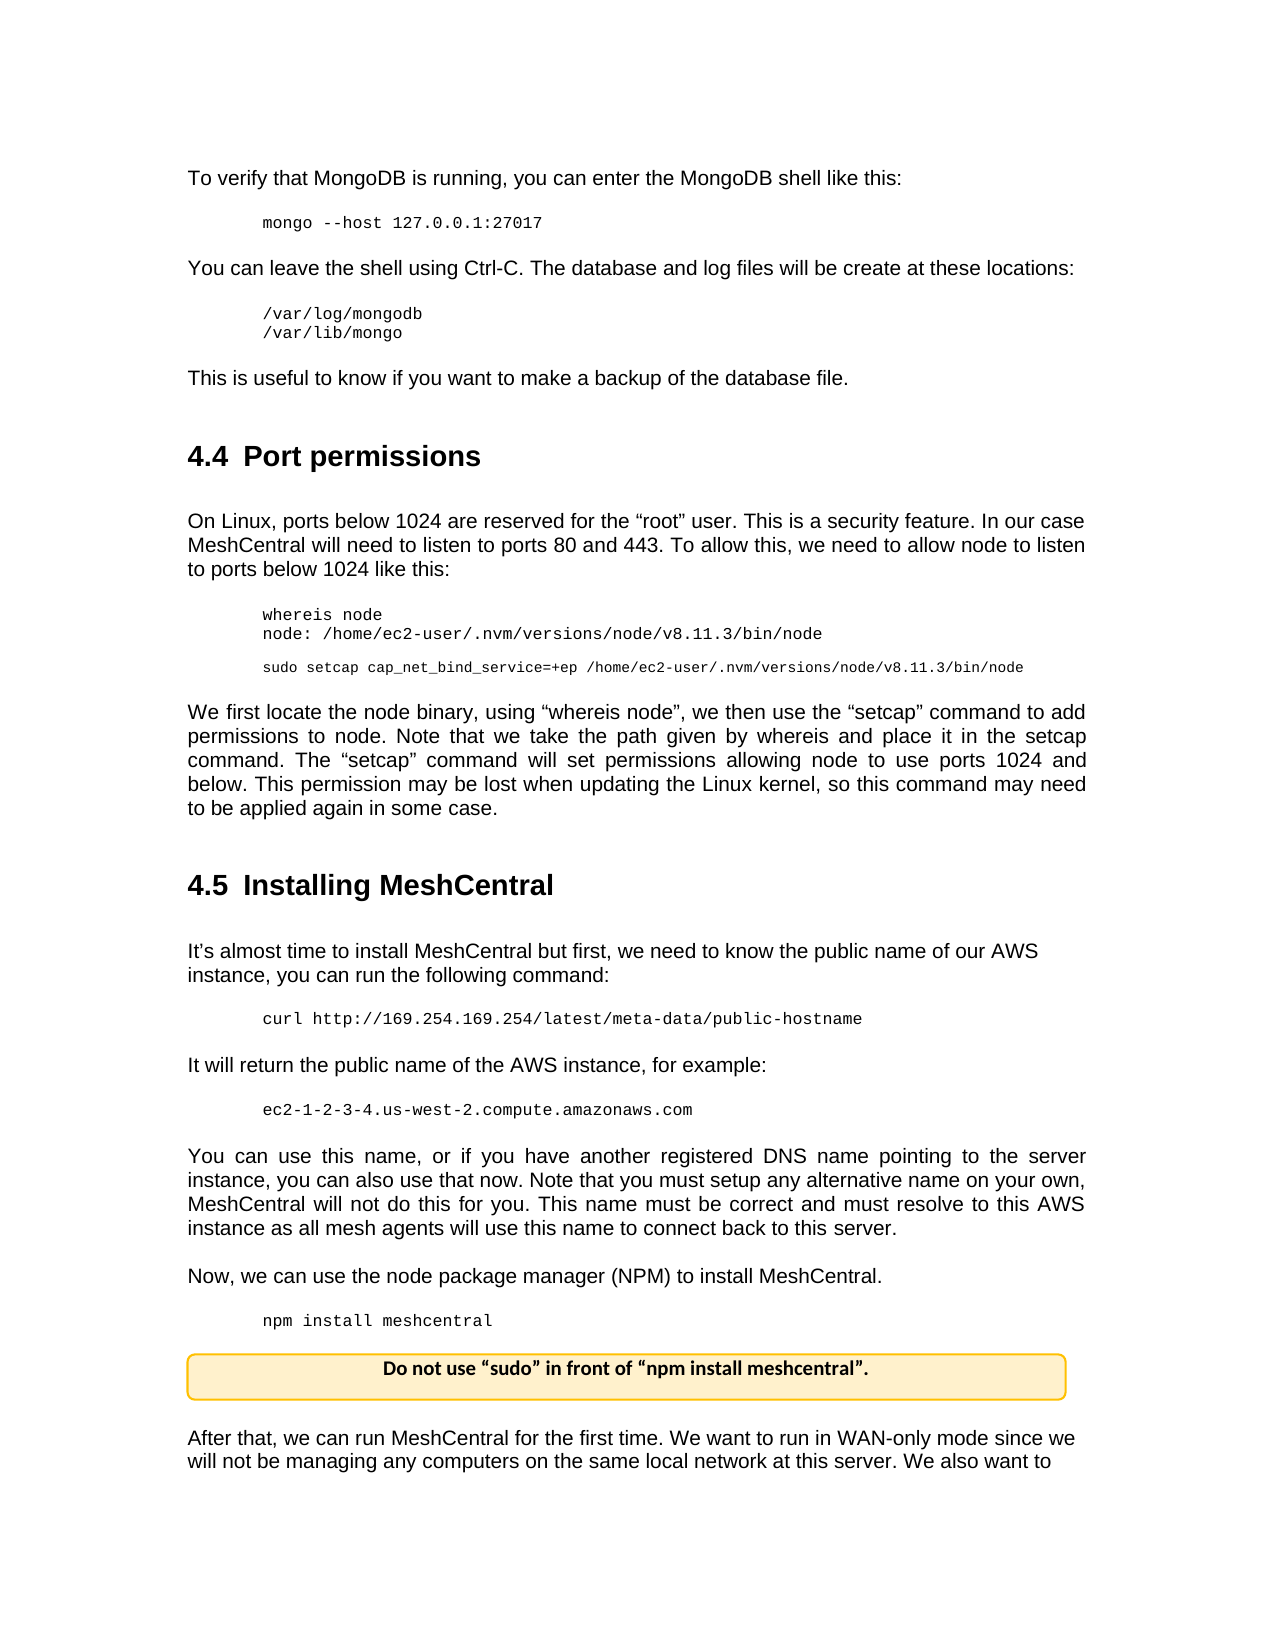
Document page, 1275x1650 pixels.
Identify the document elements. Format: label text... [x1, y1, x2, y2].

text You can leave the shell using Ctrl-C. The database and log files will be create at these locations: [187, 256, 1158, 280]
text whereis node [262, 606, 1158, 624]
text After that, we can run MeshCentral for the first time. We want to run in WAN-only mode since we will not be managing any computers on the same local network at this server. We also want to [187, 1425, 1081, 1473]
text /var/log/mongodb [262, 305, 1158, 324]
text /var/lib/mongo [262, 324, 1158, 342]
text node: /home/ec2-user/.nvm/versions/node/v8.11.3/bin/node [262, 624, 1158, 643]
text It’s almost time to install MeshCentral but first, we need to know the public name of our AWS instance, you can run the following command: [187, 938, 1052, 986]
text To verify that MongoDB is running, you can enter the MongoDB shell like this: [187, 166, 1158, 189]
text You can use this name, or if you have another registered DNS name pointing to the server instance, you can also use that now. Note that you must setup any alternative name on your own, MeshCentral will not do this for you. This name must be correct and must resolve to this AWS instance as all mesh agents will use this name to connect back to this server. [187, 1144, 1087, 1240]
text ec2-1-2-3-4.us-west-2.compute.amazonaws.com [262, 1102, 1158, 1120]
text We first locate the node binary, using “whereis node”, we then use the “setcap” command to add permissions to node. Note that we take the path given by whereis and place it in the setcap command. The “setcap” command will set permissions allowing node to use ports 1024 and below. This permission may be lost when updating the Linux kernel, so this command may need to be applied again in some case. [187, 700, 1088, 819]
subtitle Installing MeshCentral [187, 868, 1158, 902]
text It will return the public name of the AWS instance, for example: [187, 1053, 1158, 1077]
subtitle Port permissions [187, 439, 1158, 472]
text sudo setcap cap_net_bind_service=+ep /home/ec2-user/.nvm/versions/node/v8.11.3/bin/node [262, 660, 1158, 676]
text On Linux, ports below 1024 are reserved for the “root” user. This is a security feature. In our case MeshCentral will need to listen to ports 80 and 443. To allow this, we need to allow node to listen to ports below 1024 like this: [187, 509, 1088, 581]
text mongo --host 127.0.0.1:27017 [262, 214, 1158, 233]
text npm install meshcentral [262, 1312, 1158, 1331]
text This is useful to know if you want to make a backup of the database file. [187, 366, 1158, 390]
text curl http://169.254.169.254/latest/meta-data/public-hostname [262, 1011, 1158, 1030]
text Now, we can use the node package manager (NPM) to install MeshCentral. [187, 1264, 1158, 1288]
